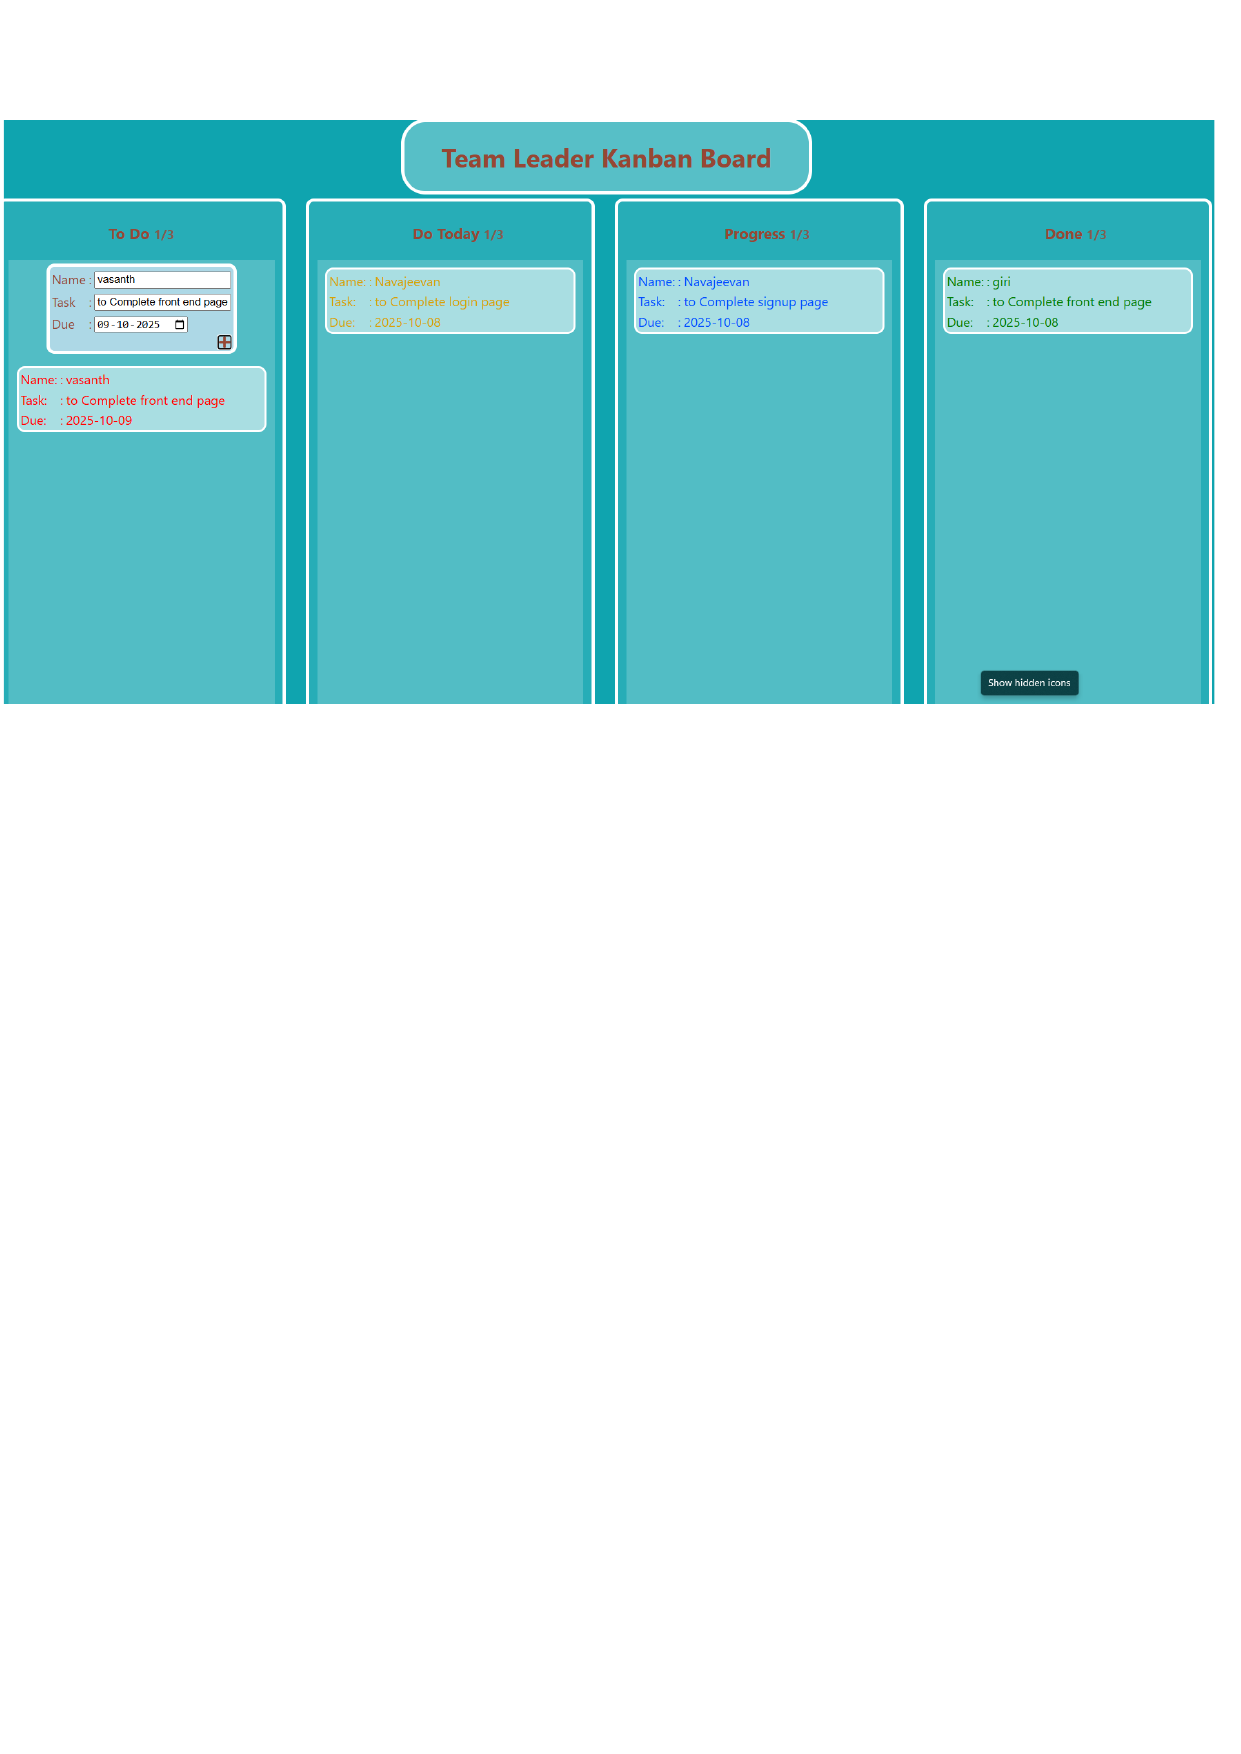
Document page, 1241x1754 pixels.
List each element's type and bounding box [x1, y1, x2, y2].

picture [3, 120, 1215, 704]
